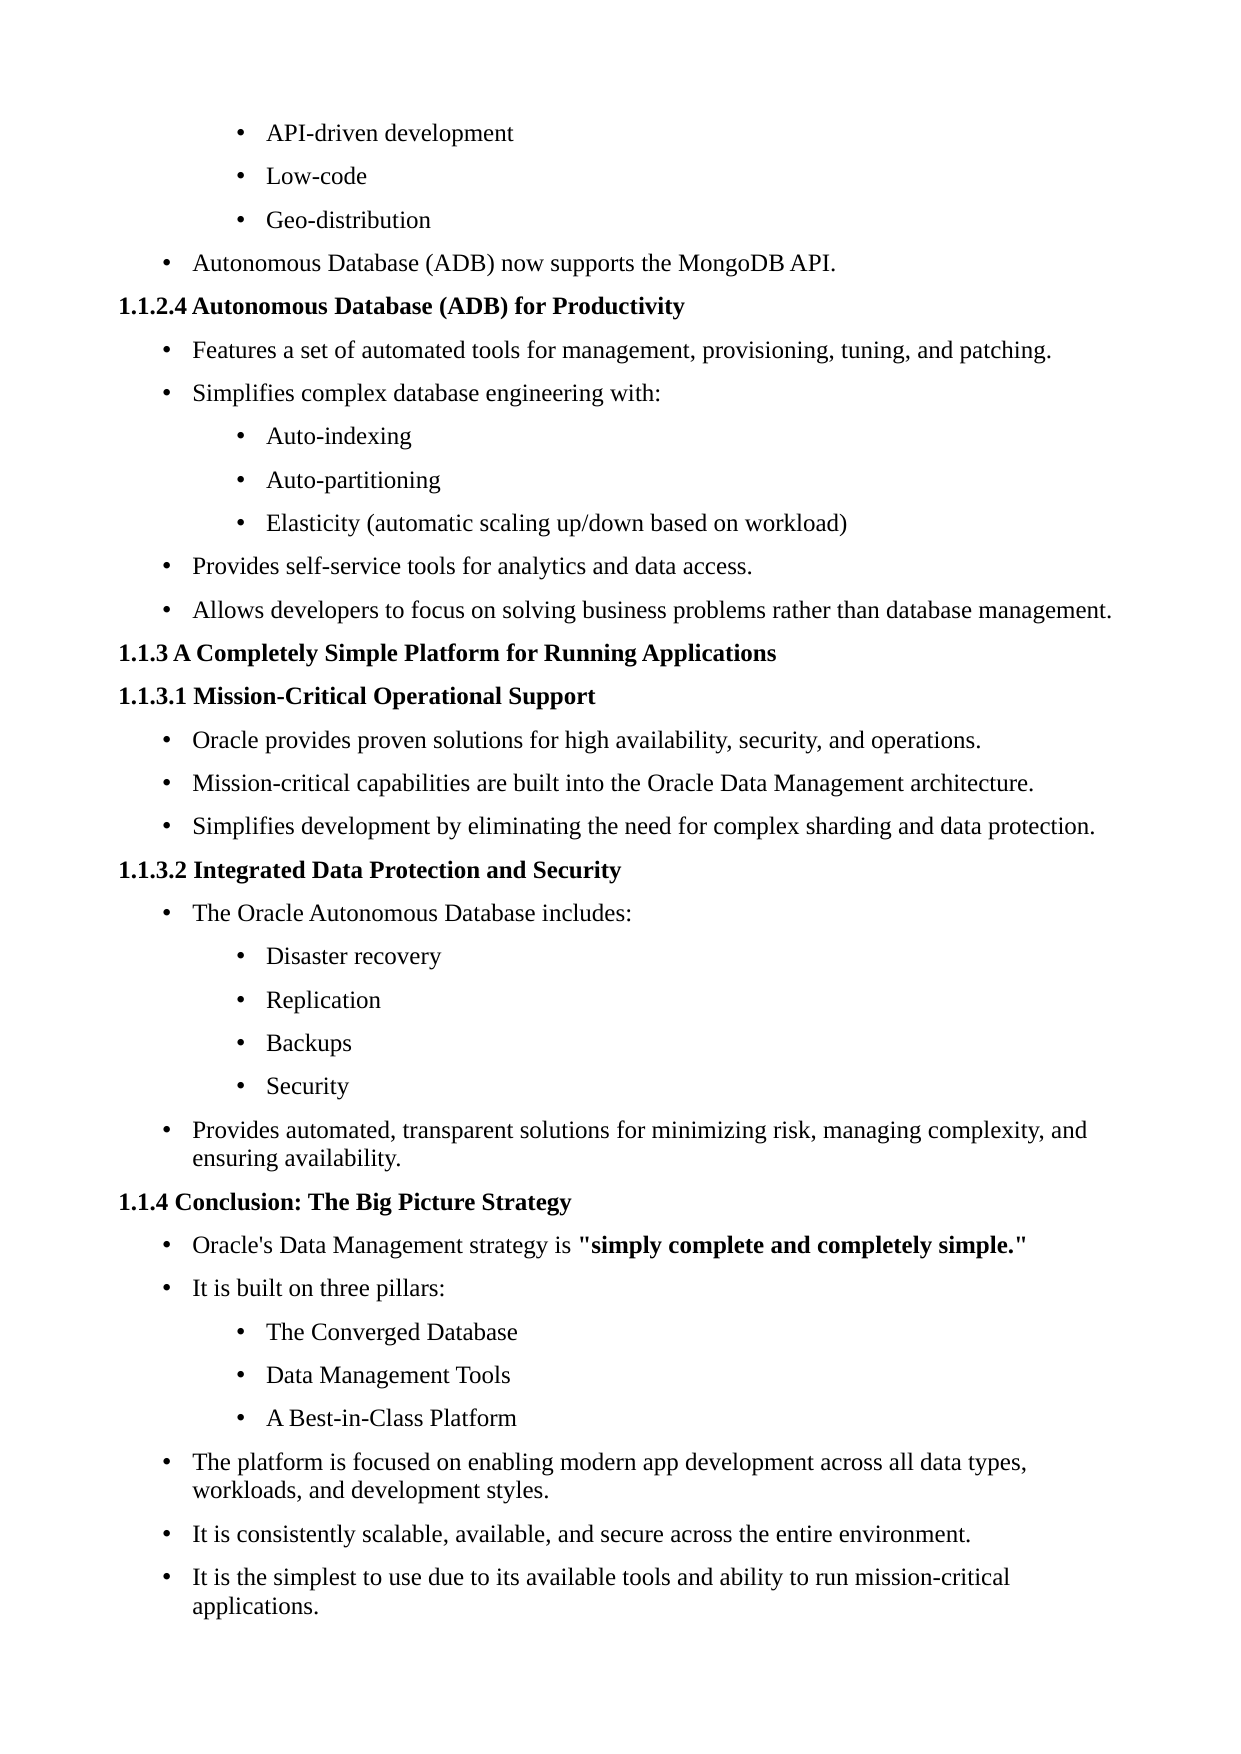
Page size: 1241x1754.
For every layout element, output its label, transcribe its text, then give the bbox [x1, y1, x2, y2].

text 1.1.3.2 Integrated Data Protection and Security [118, 855, 1122, 883]
list Auto-partitioning [236, 465, 1122, 493]
list The Converged Database [236, 1317, 1122, 1346]
list Features a set of automated tools for management, provisioning, tuning, and patching. [162, 335, 1122, 363]
list It is the simplest to use due to its available tools and ability to run mission-critical applications. [162, 1562, 1122, 1620]
text 1.1.4 Conclusion: The Big Picture Strategy [118, 1187, 1122, 1216]
list Geo-distribution [236, 205, 1122, 233]
list Low-code [236, 161, 1122, 190]
list Oracle provides proven solutions for high availability, security, and operations. [162, 725, 1122, 753]
list Replication [236, 985, 1122, 1013]
list Provides self-service tools for analytics and data access. [162, 551, 1122, 580]
list It is built on three pillars: [162, 1273, 1122, 1302]
text 1.1.2.4 Autonomous Database (ADB) for Productivity [118, 291, 1122, 320]
list API-driven development [236, 118, 1122, 147]
list The Oracle Autonomous Database includes: [162, 898, 1122, 927]
list Backups [236, 1028, 1122, 1057]
list Disaster recovery [236, 941, 1122, 970]
list It is consistently scalable, available, and secure across the entire environment. [162, 1519, 1122, 1548]
list Simplifies complex database engineering with: [162, 378, 1122, 407]
list Allows developers to focus on solving business problems rather than database management. [162, 595, 1122, 623]
list Mission-critical capabilities are built into the Oracle Data Management architecture. [162, 768, 1122, 797]
list Data Management Tools [236, 1360, 1122, 1389]
list Auto-indexing [236, 421, 1122, 450]
list Autonomous Database (ADB) now supports the MongoDB API. [162, 248, 1122, 277]
list Security [236, 1071, 1122, 1100]
text 1.1.3 A Completely Simple Platform for Running Applications [118, 638, 1122, 667]
text 1.1.3.1 Mission-Critical Operational Support [118, 681, 1122, 710]
list Elasticity (automatic scaling up/down based on workload) [236, 508, 1122, 537]
list The platform is focused on enabling modern app development across all data types, workloads, and development styles. [162, 1447, 1122, 1504]
list Simplifies development by eliminating the need for complex sharding and data protection. [162, 811, 1122, 840]
list Provides automated, transparent solutions for minimizing risk, managing complexity, and ensuring availability. [162, 1115, 1122, 1172]
list Oracle's Data Management strategy is "simply complete and completely simple." [162, 1230, 1122, 1259]
list A Best-in-Class Platform [236, 1403, 1122, 1432]
